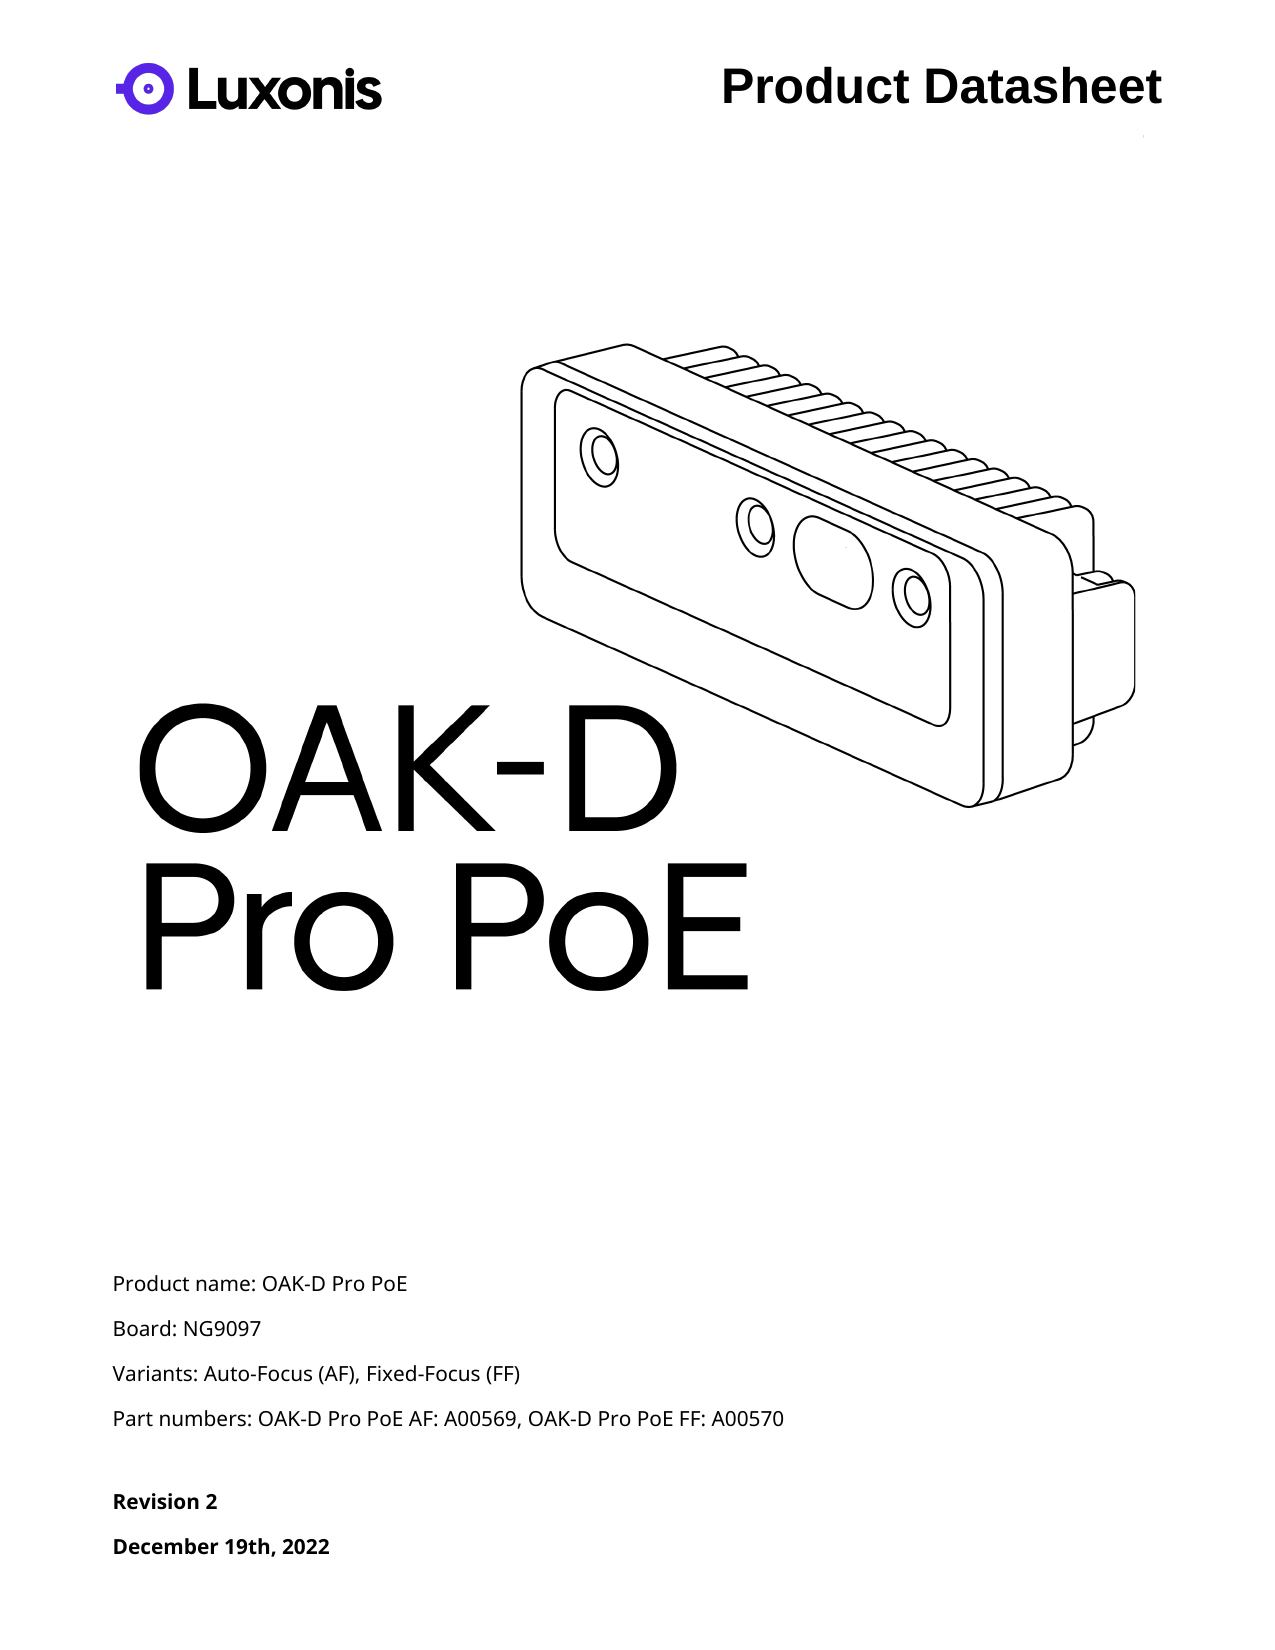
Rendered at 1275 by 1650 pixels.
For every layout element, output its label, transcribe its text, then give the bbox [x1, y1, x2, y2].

text Board: NG9097 [112, 1314, 1162, 1343]
picture [112, 61, 386, 117]
text Product name: OAK-D Pro PoE [112, 1269, 1162, 1298]
text Variants: Auto-Focus (AF), Fixed-Focus (FF) [112, 1359, 1162, 1388]
text Part numbers: OAK-D Pro PoE AF: A00569, OAK-D Pro PoE FF: A00570 [112, 1404, 1162, 1433]
picture [139, 343, 1136, 991]
